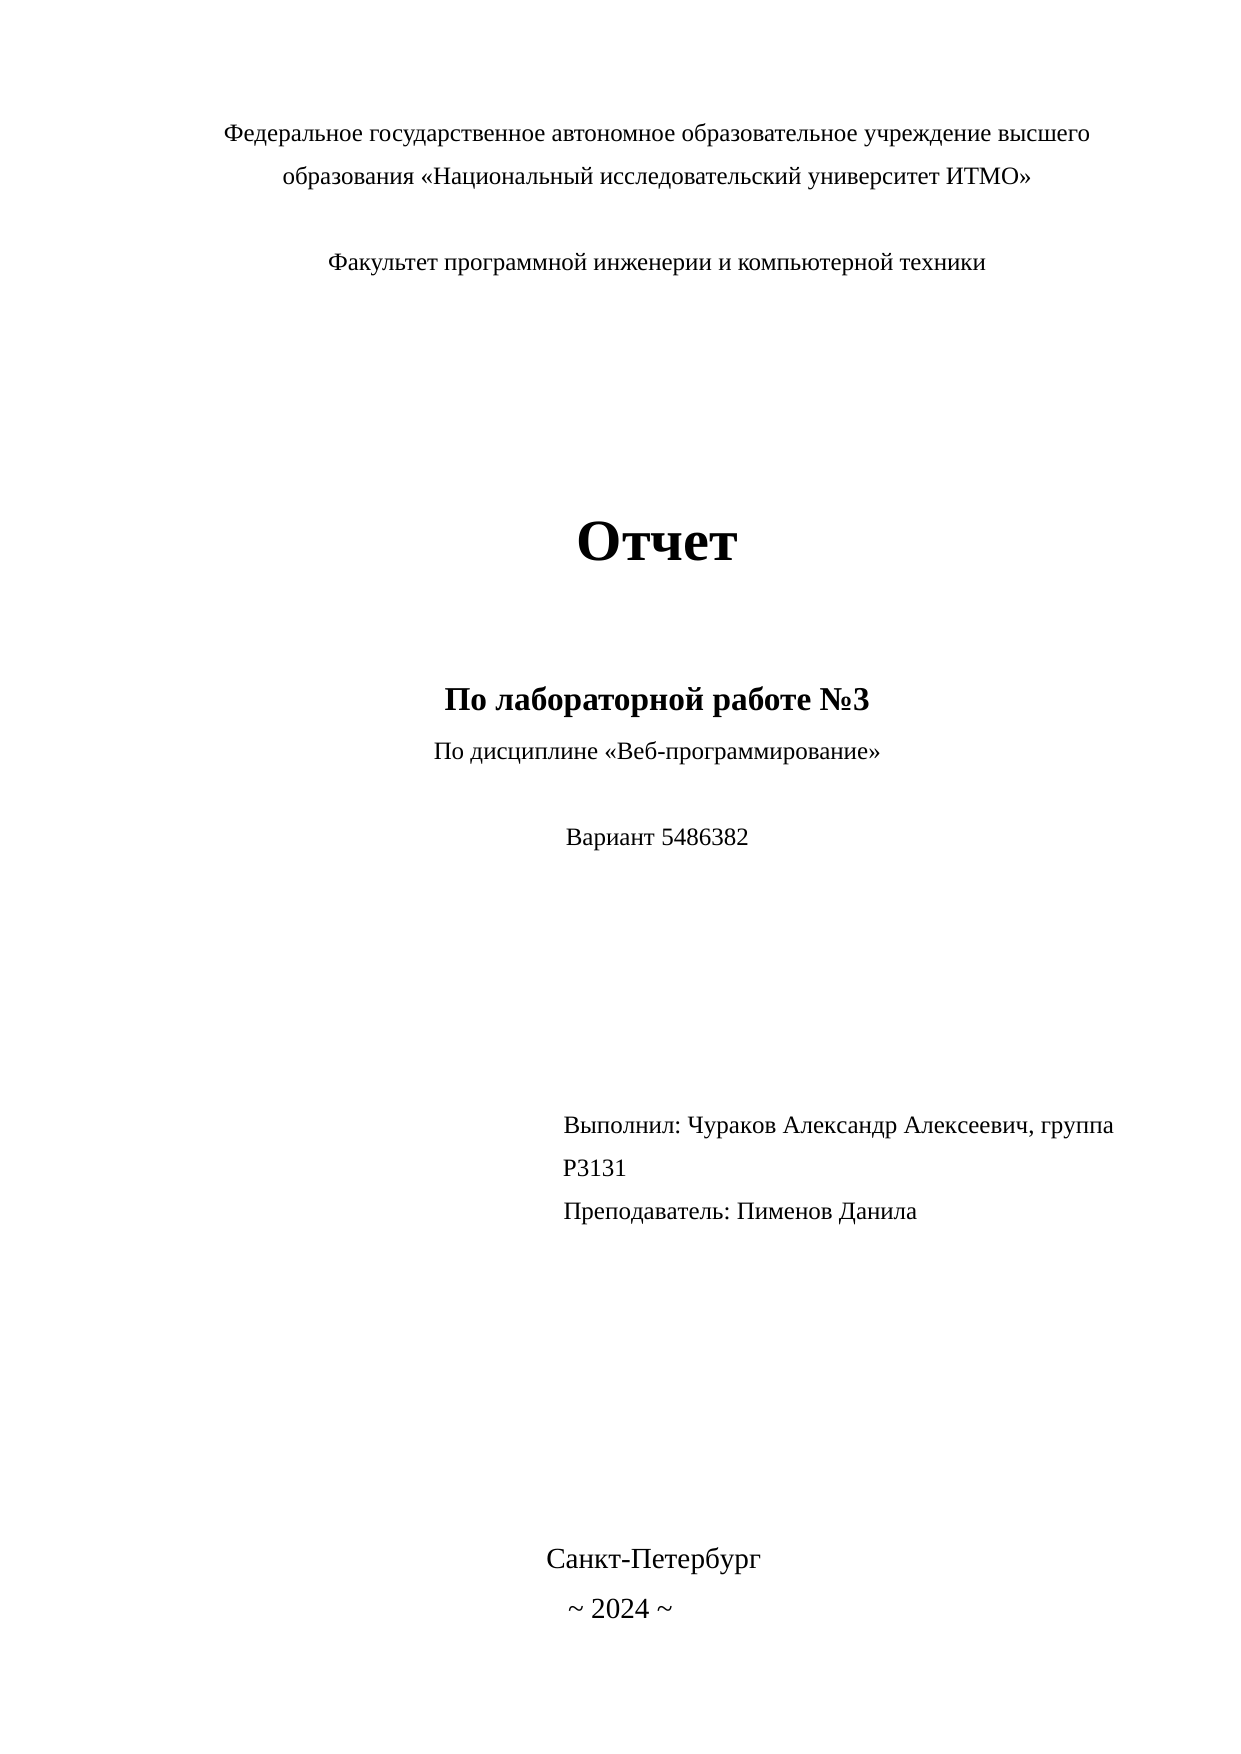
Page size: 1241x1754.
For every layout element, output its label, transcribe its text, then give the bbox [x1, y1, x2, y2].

text ~ 2024 ~ [118, 1592, 1122, 1625]
text Выполнил: Чураков Александр Алексеевич, группа P3131 [563, 1110, 1122, 1182]
text По лабораторной работе №3 [118, 679, 1122, 717]
text Отчет [118, 506, 1122, 573]
text Федеральное государственное автономное образовательное учреждение высшего [118, 118, 1122, 147]
text Санкт-Петербург [118, 1541, 1122, 1575]
text Вариант 5486382 [118, 822, 1122, 851]
text образования «Национальный исследовательский университет ИТМО» [118, 161, 1122, 190]
text Факультет программной инженерии и компьютерной техники [118, 247, 1122, 276]
text По дисциплине «Веб-программирование» [118, 736, 1122, 765]
text Преподаватель: Пименов Данила [563, 1196, 1122, 1225]
